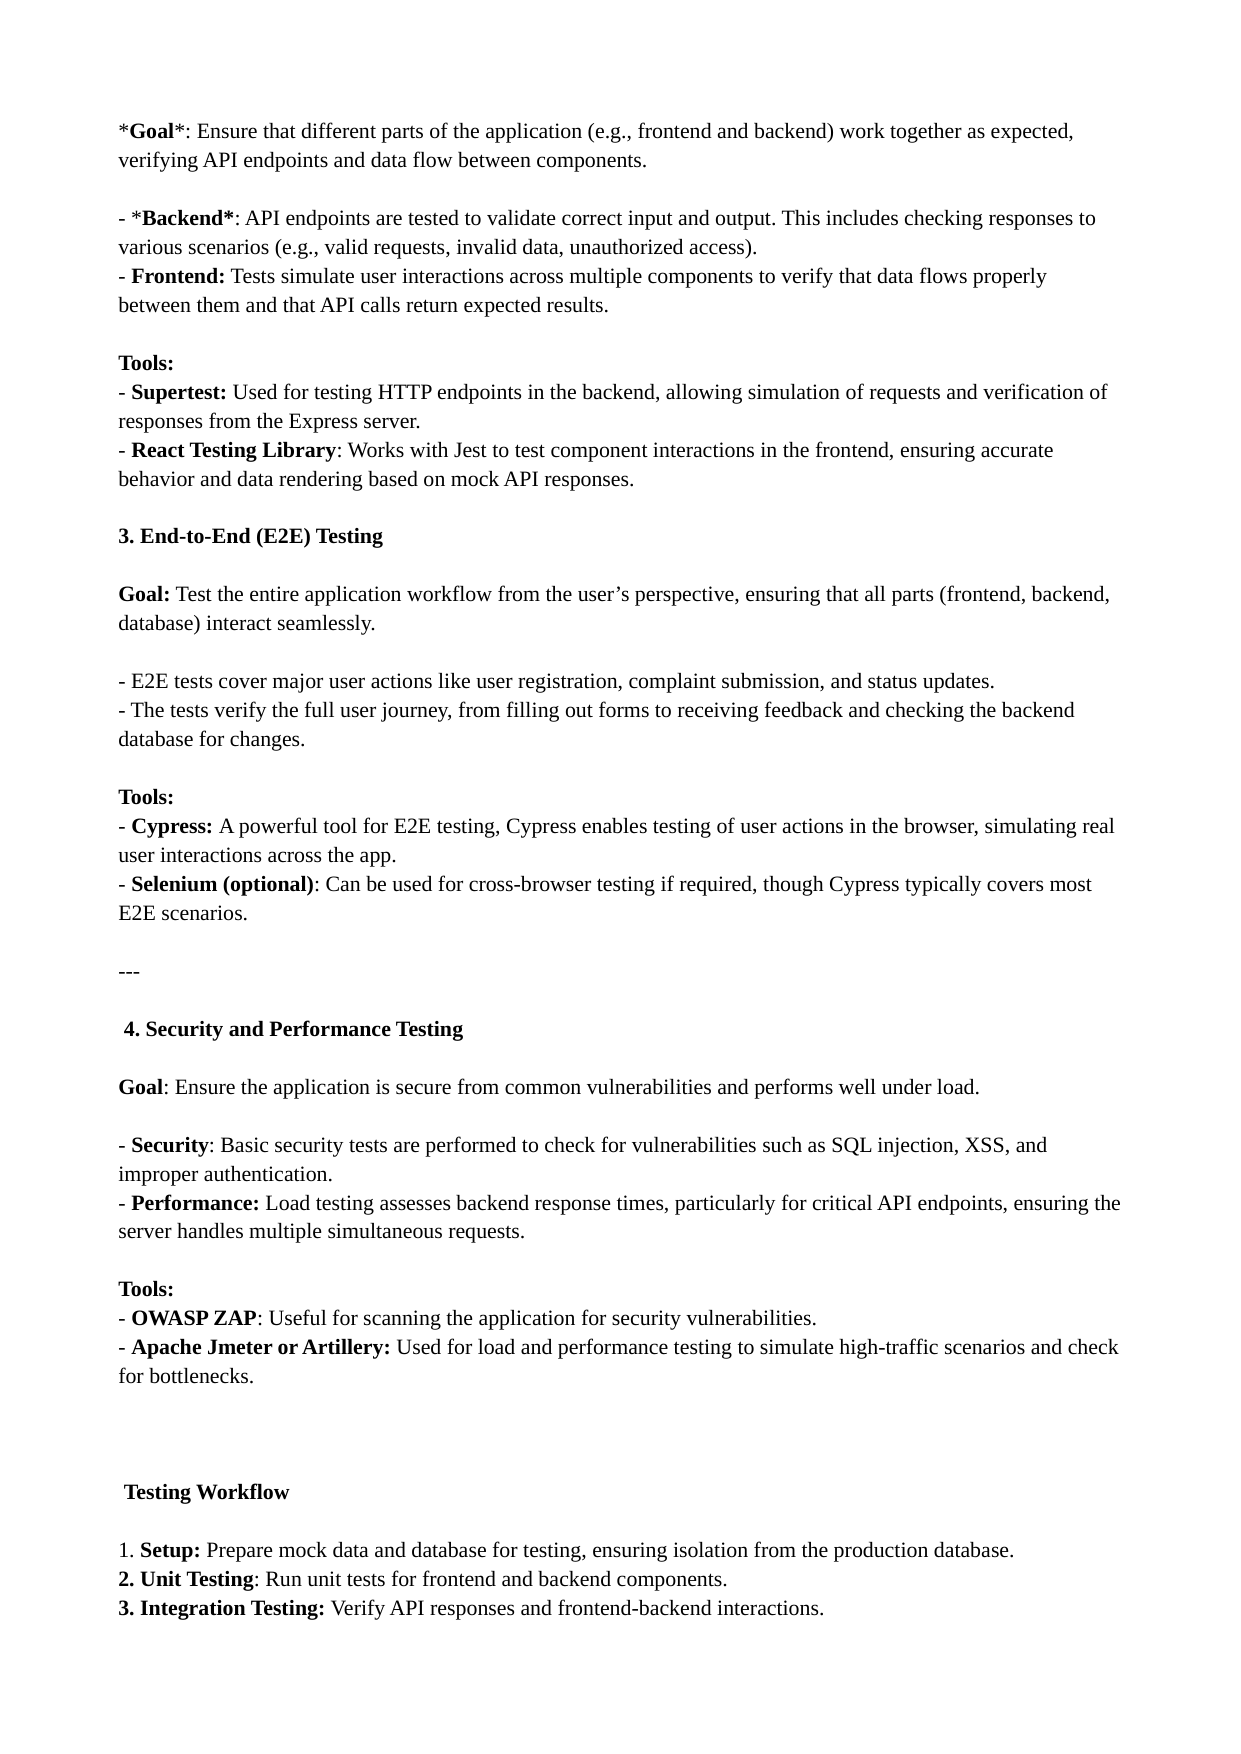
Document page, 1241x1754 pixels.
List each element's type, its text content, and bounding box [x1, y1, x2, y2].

text 1. Setup: Prepare mock data and database for testing, ensuring isolation from the production database. [118, 1537, 1122, 1562]
text *Goal*: Ensure that different parts of the application (e.g., frontend and backend) work together as expected, verifying API endpoints and data flow between components. [118, 118, 1122, 172]
text Goal: Test the entire application workflow from the user’s perspective, ensuring that all parts (frontend, backend, database) interact seamlessly. [118, 581, 1122, 636]
text - *Backend*: API endpoints are tested to validate correct input and output. This includes checking responses to various scenarios (e.g., valid requests, invalid data, unauthorized access). [118, 205, 1122, 259]
text - OWASP ZAP: Useful for scanning the application for security vulnerabilities. [118, 1305, 1122, 1331]
text Testing Workflow [118, 1479, 1122, 1504]
text - Supertest: Used for testing HTTP endpoints in the backend, allowing simulation of requests and verification of responses from the Express server. [118, 379, 1122, 433]
text - React Testing Library: Works with Jest to test component interactions in the frontend, ensuring accurate behavior and data rendering based on mock API responses. [118, 437, 1122, 491]
text --- [118, 958, 1122, 983]
text - Apache Jmeter or Artillery: Used for load and performance testing to simulate high-traffic scenarios and check for bottlenecks. [118, 1334, 1122, 1388]
text - E2E tests cover major user actions like user registration, complaint submission, and status updates. [118, 668, 1122, 693]
text - Selenium (optional): Can be used for cross-browser testing if required, though Cypress typically covers most E2E scenarios. [118, 871, 1122, 925]
text 3. End-to-End (E2E) Testing [118, 523, 1122, 549]
text - Performance: Load testing assesses backend response times, particularly for critical API endpoints, ensuring the server handles multiple simultaneous requests. [118, 1189, 1122, 1244]
text Goal: Ensure the application is secure from common vulnerabilities and performs well under load. [118, 1074, 1122, 1099]
text 2. Unit Testing: Run unit tests for frontend and backend components. [118, 1566, 1122, 1591]
text - The tests verify the full user journey, from filling out forms to receiving feedback and checking the backend database for changes. [118, 697, 1122, 751]
text Tools: [118, 350, 1122, 375]
text - Security: Basic security tests are performed to check for vulnerabilities such as SQL injection, XSS, and improper authentication. [118, 1132, 1122, 1186]
text 4. Security and Performance Testing [118, 1016, 1122, 1041]
text - Frontend: Tests simulate user interactions across multiple components to verify that data flows properly between them and that API calls return expected results. [118, 263, 1122, 317]
text Tools: [118, 1276, 1122, 1302]
text Tools: [118, 784, 1122, 809]
text 3. Integration Testing: Verify API responses and frontend-backend interactions. [118, 1595, 1122, 1620]
text - Cypress: A powerful tool for E2E testing, Cypress enables testing of user actions in the browser, simulating real user interactions across the app. [118, 813, 1122, 867]
